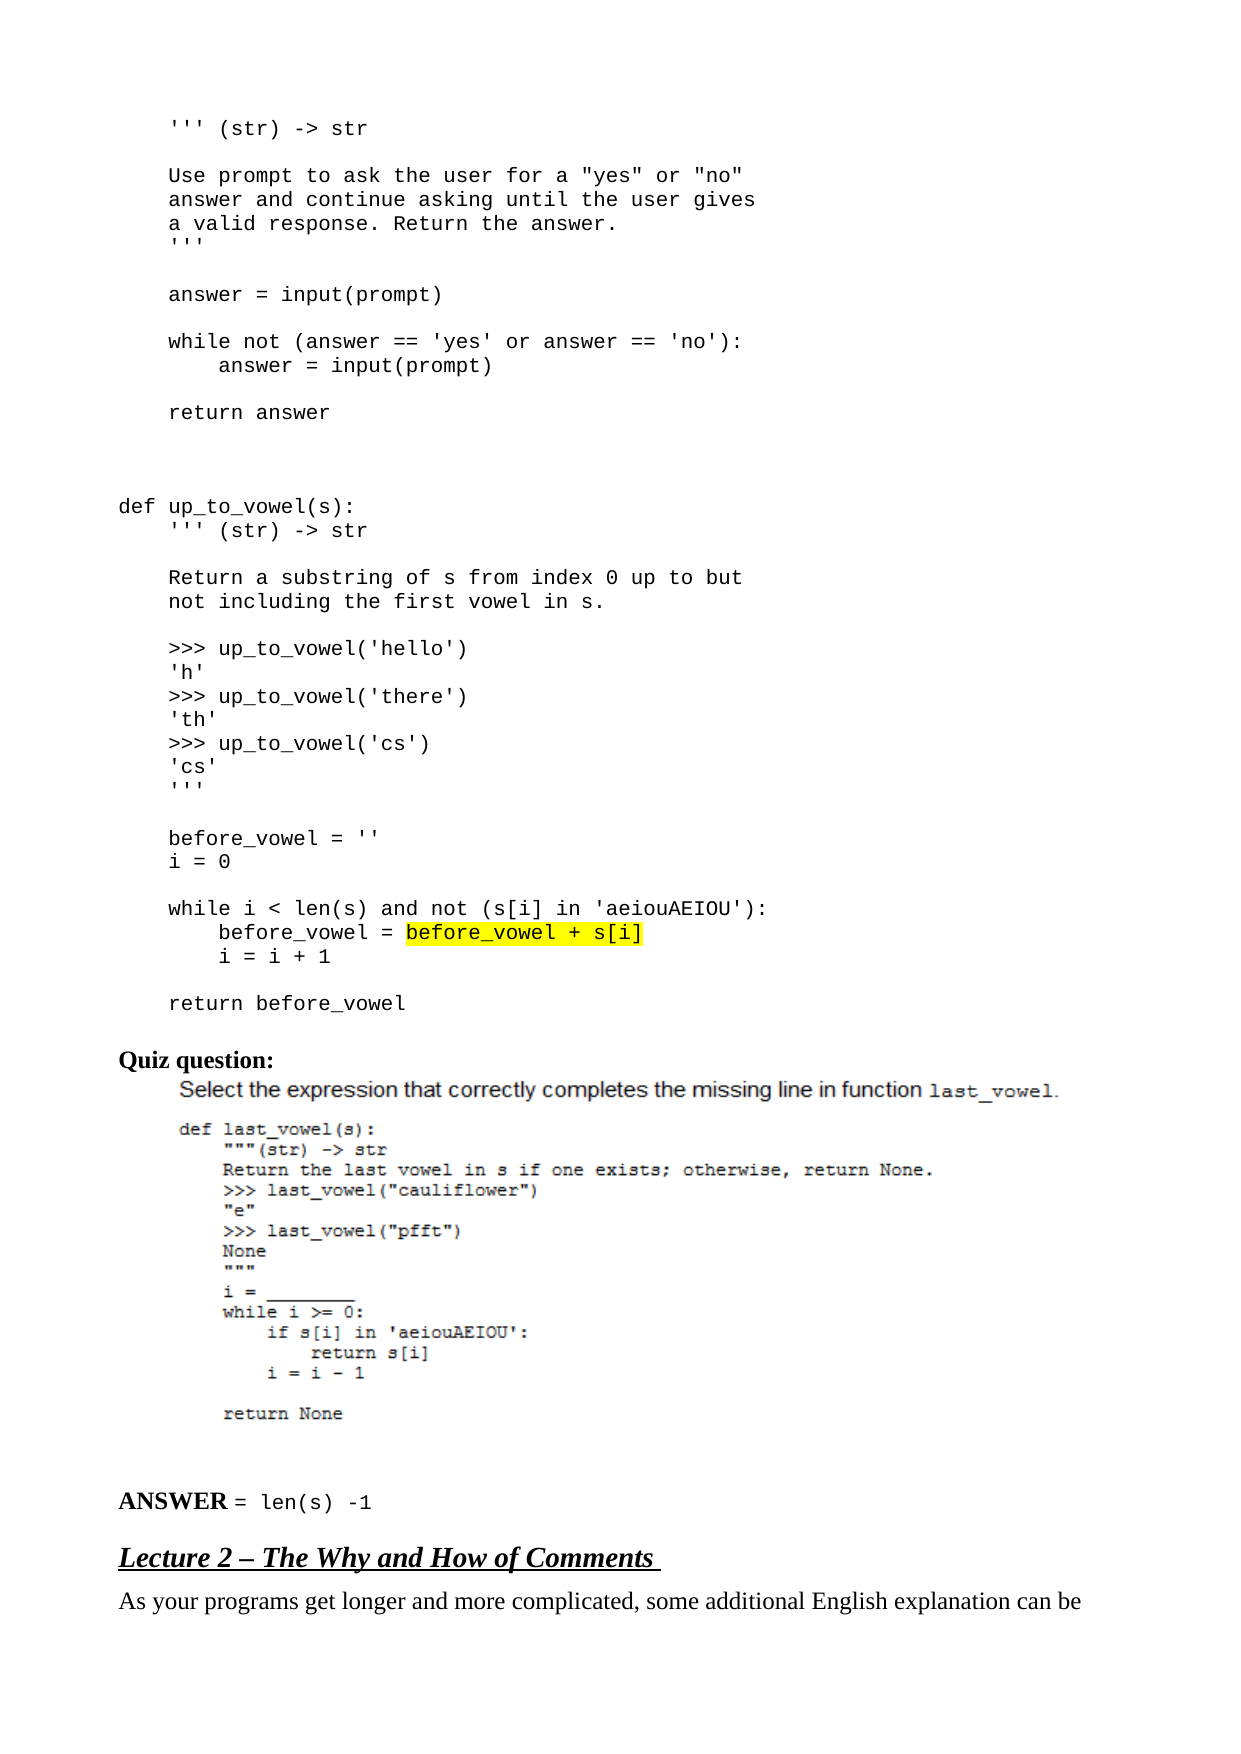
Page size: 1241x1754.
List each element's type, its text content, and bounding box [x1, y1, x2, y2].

text As your programs get longer and more complicated, some additional English explanation can be [118, 1586, 1122, 1615]
text ANSWER = len(s) -1 [118, 1074, 1122, 1515]
subtitle Lecture 2 – The Why and How of Comments [118, 1540, 1122, 1574]
text ''' (str) -> str Use prompt to ask the user for a "yes" or "no" answer and continue asking until the user gives a valid response. Return the answer. ''' answer = input(prompt) while not (answer == 'yes' or answer == 'no'): answer = input(prompt) return answer def up_to_vowel(s): ''' (str) -> str Return a substring of s from index 0 up to but not including the first vowel in s. >>> up_to_vowel('hello') 'h' >>> up_to_vowel('there') 'th' >>> up_to_vowel('cs') 'cs' ''' before_vowel = '' i = 0 while i < len(s) and not (s[i] in 'aeiouAEIOU'): before_vowel = before_vowel + s[i] i = i + 1 return before_vowel [118, 118, 1122, 1017]
text Quiz question: [118, 1045, 1122, 1074]
